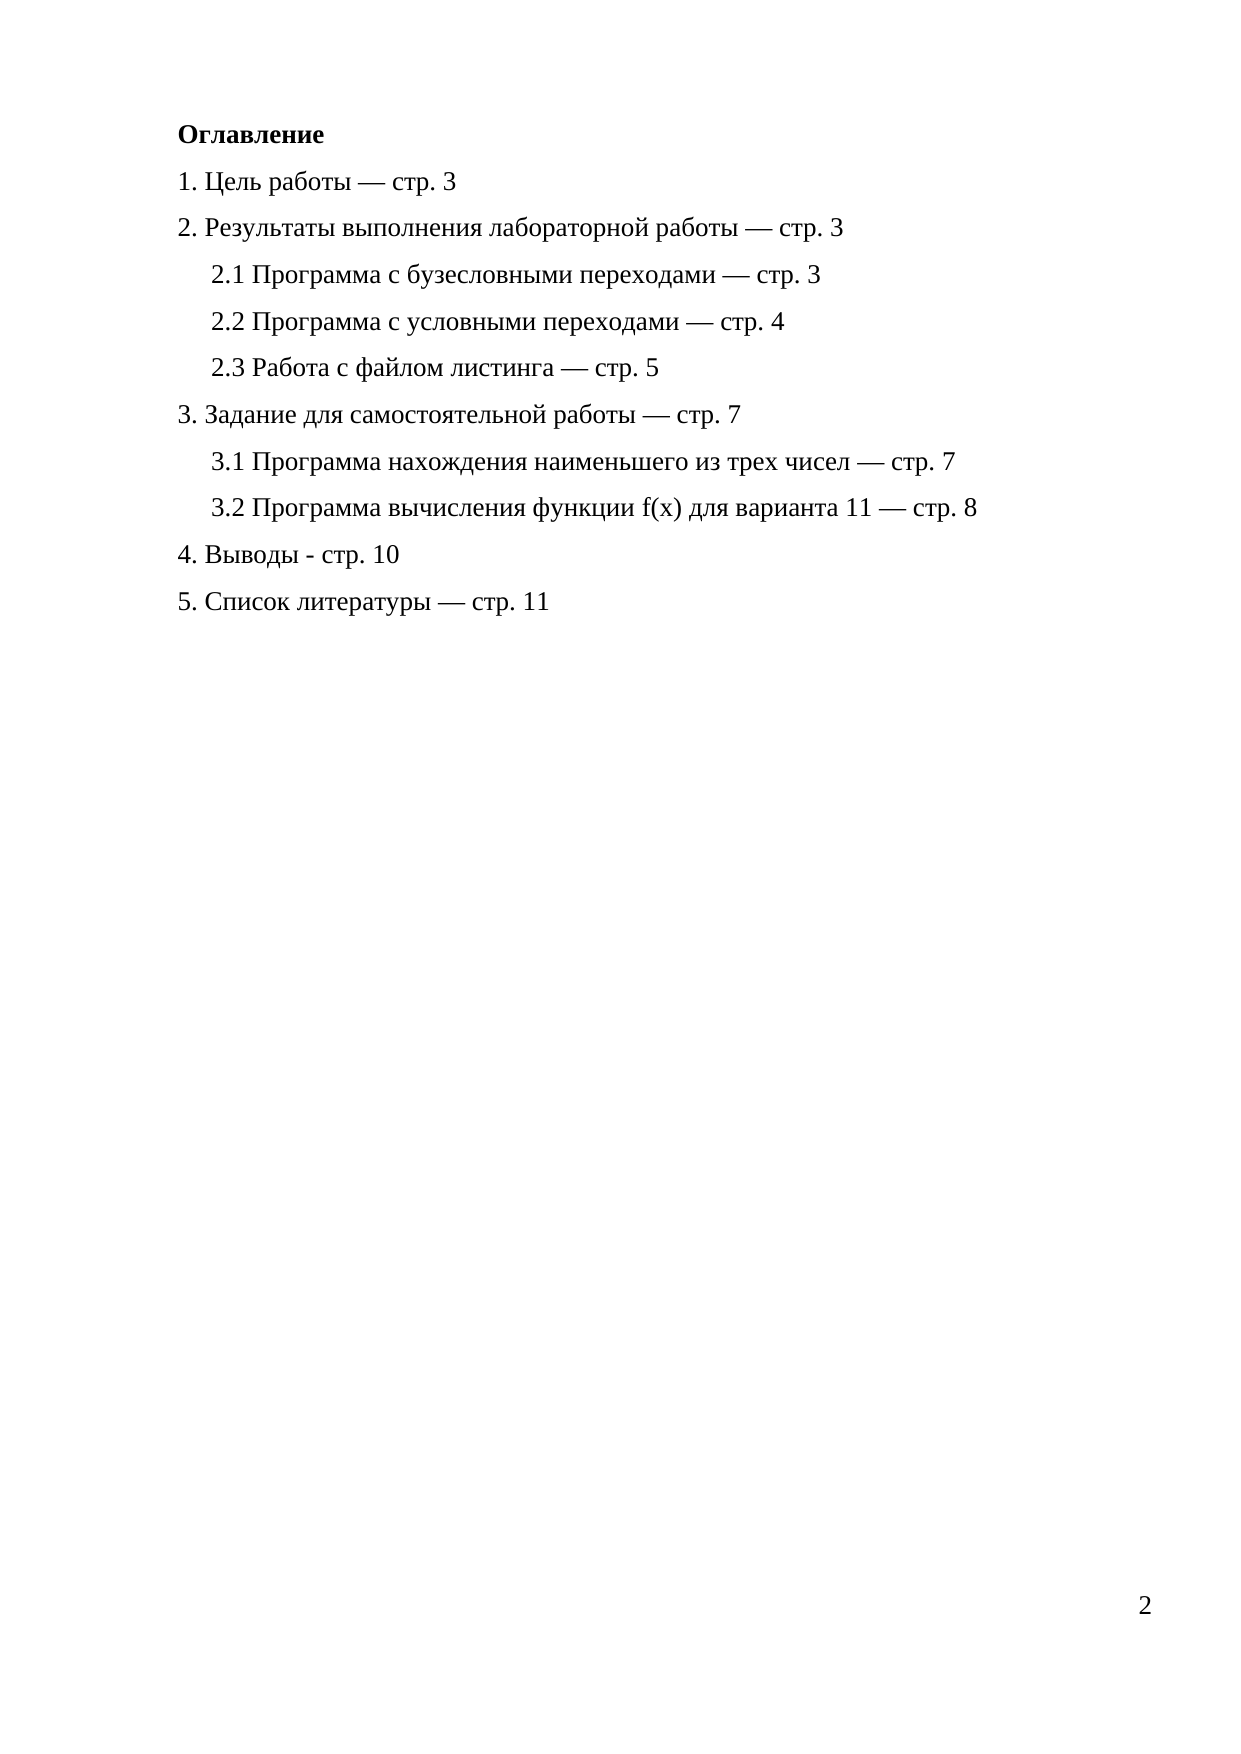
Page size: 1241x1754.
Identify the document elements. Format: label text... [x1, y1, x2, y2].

text 2.2 Программа с условными переходами — стр. 4 [177, 305, 1152, 336]
text 2.1 Программа с бузесловными переходами — стр. 3 [177, 258, 1152, 289]
text 3. Задание для самостоятельной работы — стр. 7 [177, 398, 1152, 429]
text 4. Выводы - стр. 10 [177, 538, 1152, 569]
text 1. Цель работы — стр. 3 [177, 165, 1152, 196]
text Оглавление [177, 118, 1152, 149]
text 5. Список литературы — стр. 11 [177, 585, 1152, 616]
text 2. Результаты выполнения лабораторной работы — стр. 3 [177, 211, 1152, 243]
text 3.1 Программа нахождения наименьшего из трех чисел — стр. 7 [177, 445, 1152, 476]
text 2.3 Работа с файлом листинга — стр. 5 [177, 351, 1152, 383]
text 3.2 Программа вычисления функции f(x) для варианта 11 — стр. 8 [177, 491, 1152, 523]
